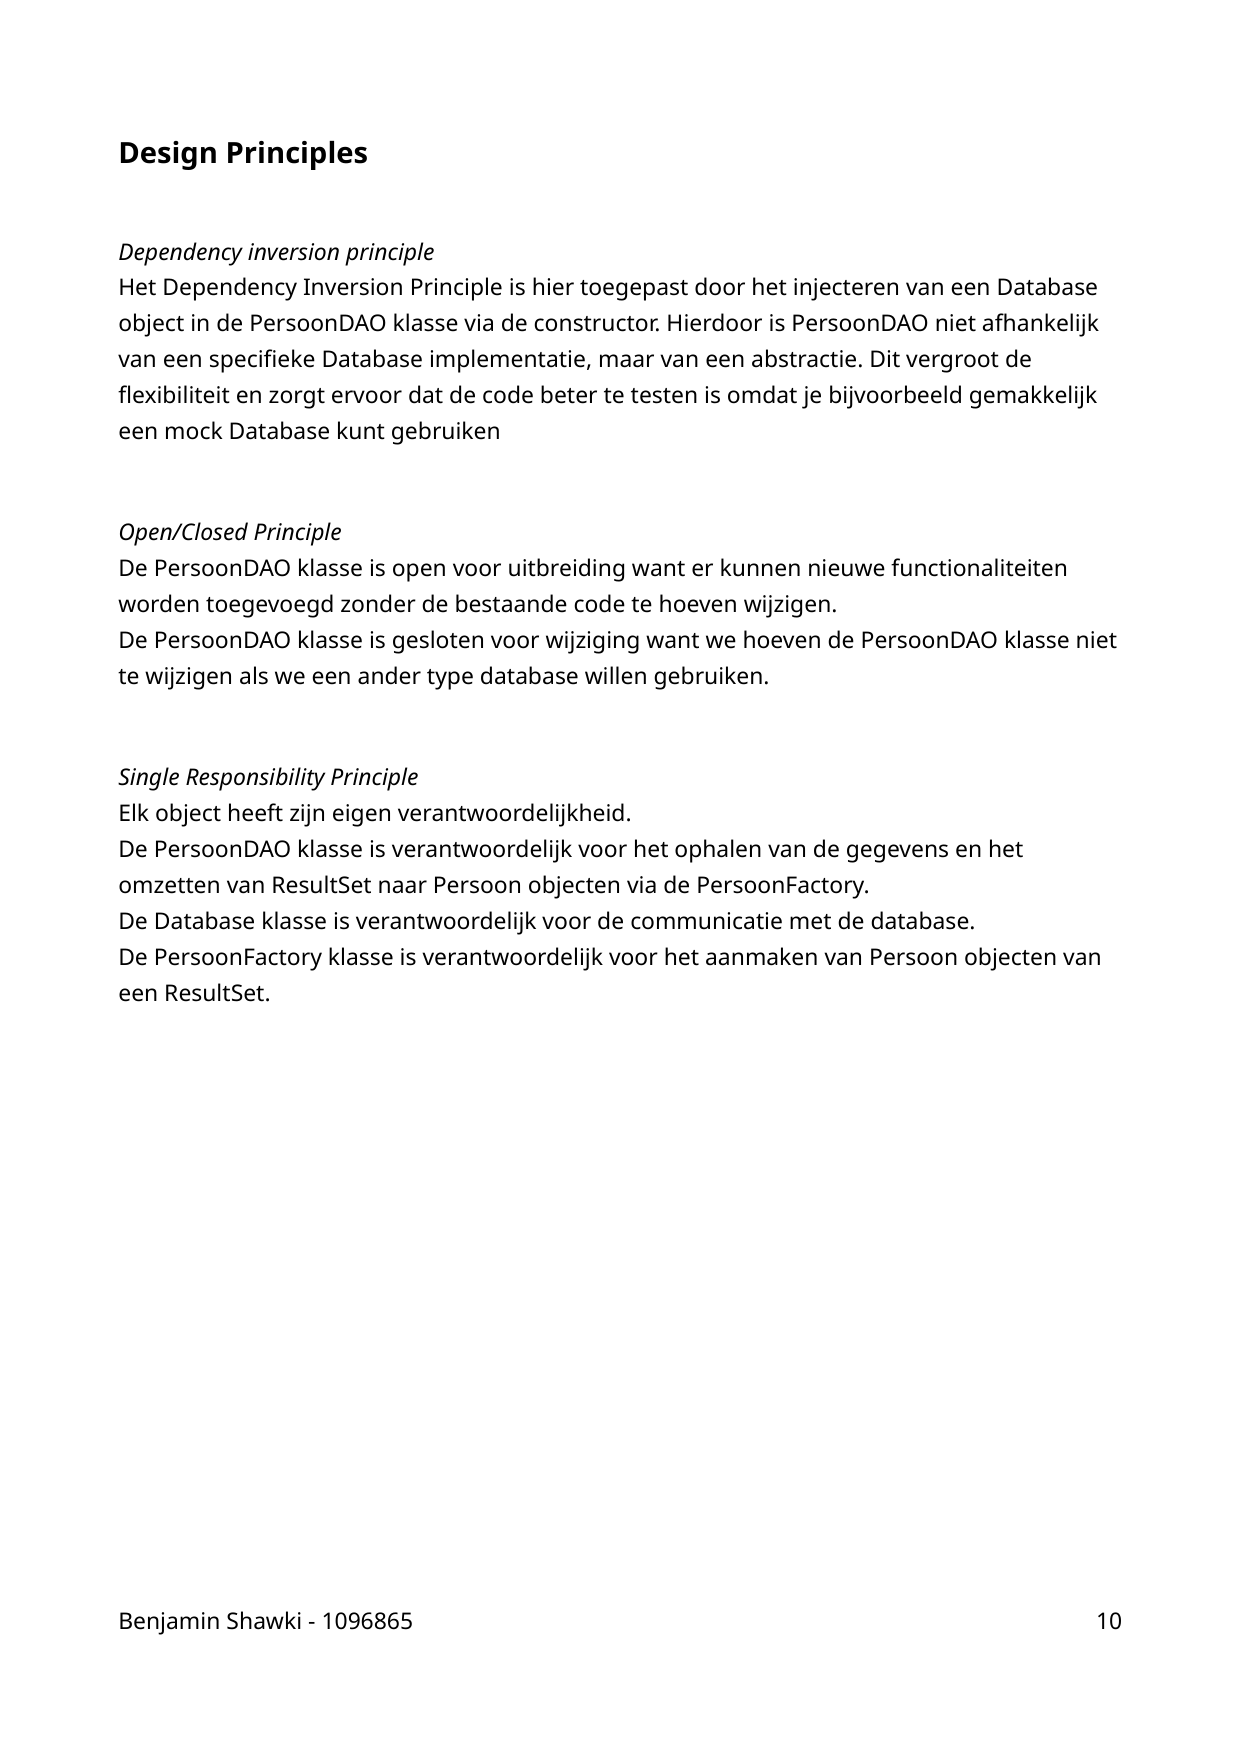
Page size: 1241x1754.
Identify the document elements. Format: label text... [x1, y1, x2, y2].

text Dependency inversion principle Het Dependency Inversion Principle is hier toegepast door het injecteren van een Database object in de PersoonDAO klasse via de constructor. Hierdoor is PersoonDAO niet afhankelijk van een specifieke Database implementatie, maar van een abstractie. Dit vergroot de flexibiliteit en zorgt ervoor dat de code beter te testen is omdat je bijvoorbeeld gemakkelijk een mock Database kunt gebruiken [118, 235, 1122, 446]
subtitle Design Principles [118, 133, 1122, 172]
text Open/Closed Principle De PersoonDAO klasse is open voor uitbreiding want er kunnen nieuwe functionaliteiten worden toegevoegd zonder de bestaande code te hoeven wijzigen. De PersoonDAO klasse is gesloten voor wijziging want we hoeven de PersoonDAO klasse niet te wijzigen als we een ander type database willen gebruiken. [118, 516, 1122, 691]
text Single Responsibility Principle Elk object heeft zijn eigen verantwoordelijkheid. De PersoonDAO klasse is verantwoordelijk voor het ophalen van de gegevens en het omzetten van ResultSet naar Persoon objecten via de PersoonFactory. De Database klasse is verantwoordelijk voor de communicatie met de database. De PersoonFactory klasse is verantwoordelijk voor het aanmaken van Persoon objecten van een ResultSet. [118, 761, 1122, 1008]
